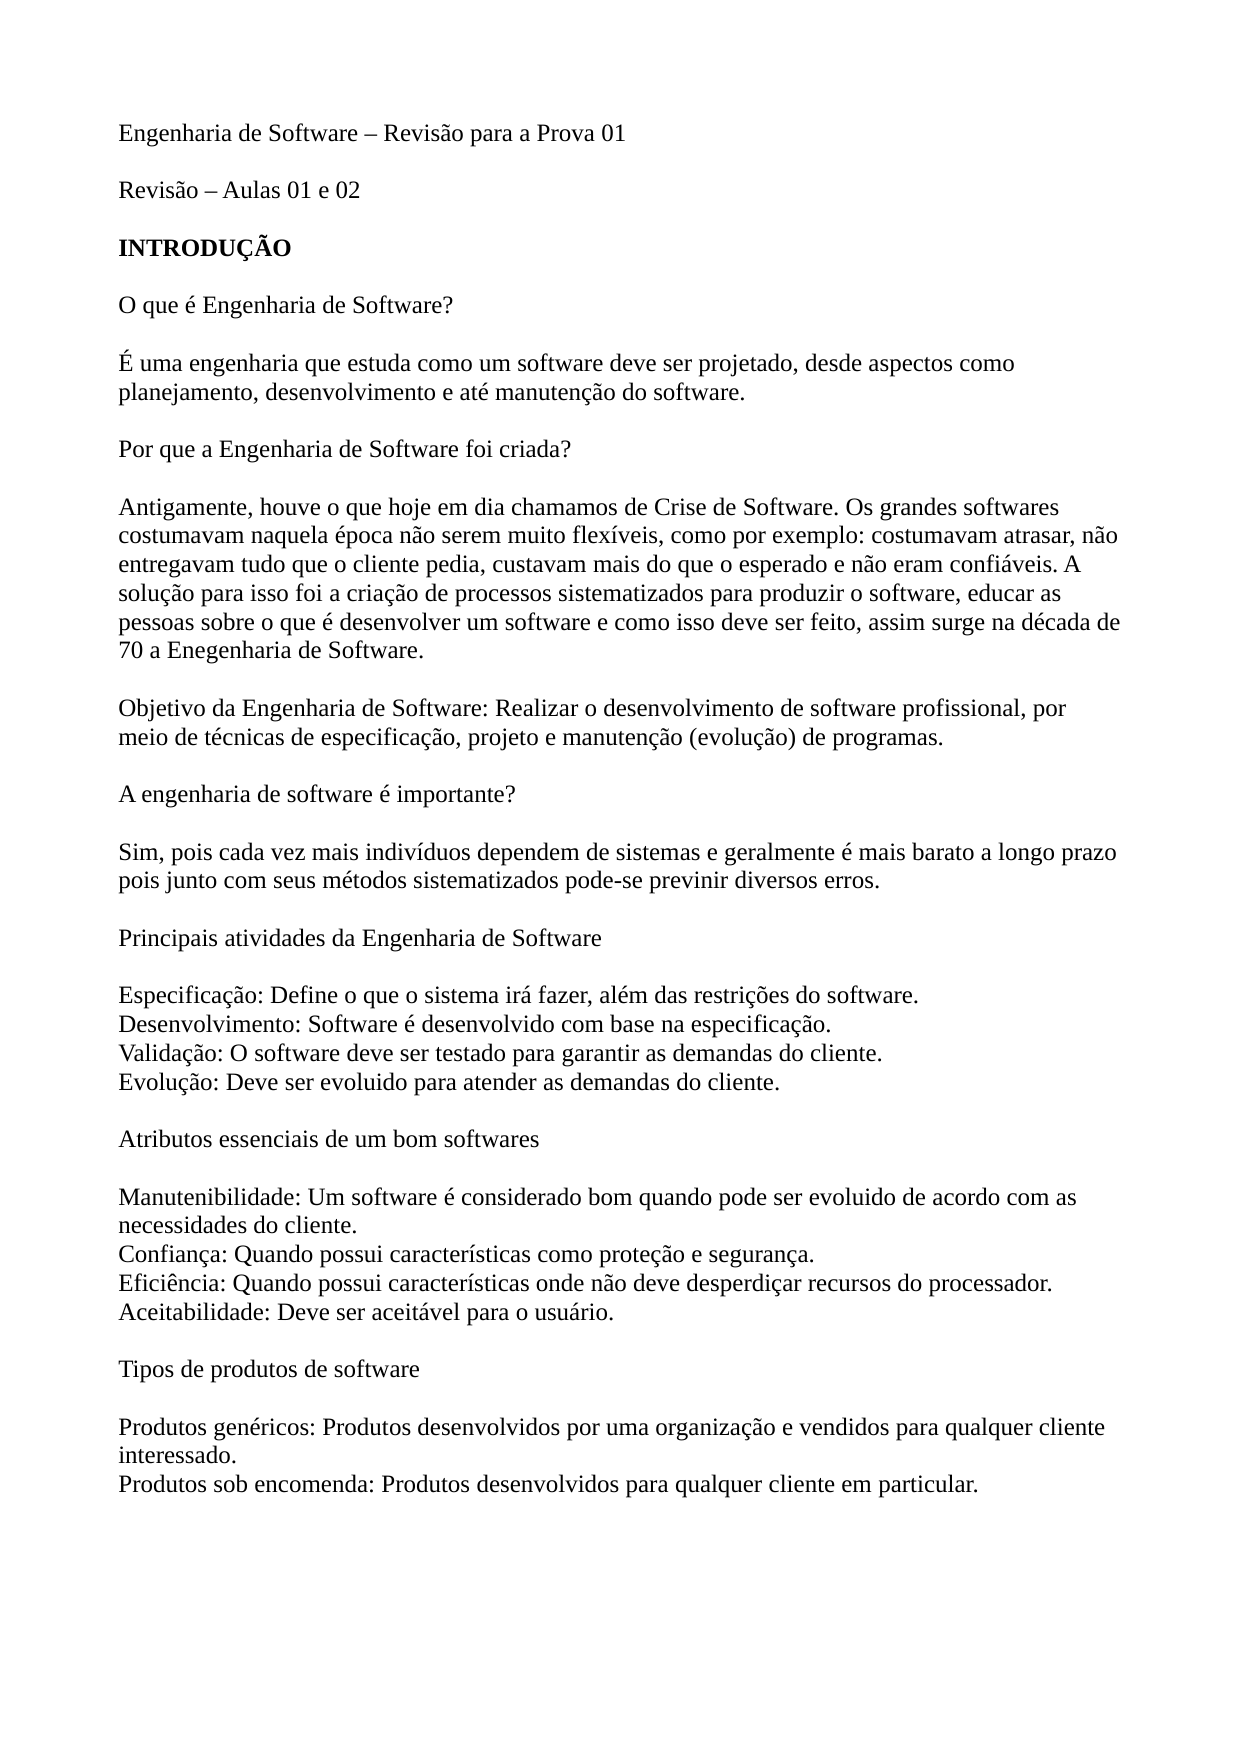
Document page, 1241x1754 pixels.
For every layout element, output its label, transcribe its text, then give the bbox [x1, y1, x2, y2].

text Antigamente, houve o que hoje em dia chamamos de Crise de Software. Os grandes softwares costumavam naquela época não serem muito flexíveis, como por exemplo: costumavam atrasar, não entregavam tudo que o cliente pedia, custavam mais do que o esperado e não eram confiáveis. A solução para isso foi a criação de processos sistematizados para produzir o software, educar as pessoas sobre o que é desenvolver um software e como isso deve ser feito, assim surge na década de 70 a Enegenharia de Software. [118, 492, 1122, 664]
text Desenvolvimento: Software é desenvolvido com base na especificação. [118, 1009, 1122, 1038]
text Confiança: Quando possui características como proteção e segurança. [118, 1239, 1122, 1268]
text Por que a Engenharia de Software foi criada? [118, 434, 1122, 463]
text Aceitabilidade: Deve ser aceitável para o usuário. [118, 1297, 1122, 1326]
text Principais atividades da Engenharia de Software [118, 923, 1122, 952]
text O que é Engenharia de Software? [118, 291, 1122, 319]
text INTRODUÇÃO [118, 233, 1122, 262]
text Especificação: Define o que o sistema irá fazer, além das restrições do software. [118, 981, 1122, 1009]
text Manutenibilidade: Um software é considerado bom quando pode ser evoluido de acordo com as necessidades do cliente. [118, 1182, 1122, 1239]
text Engenharia de Software – Revisão para a Prova 01 [118, 118, 1122, 147]
text Tipos de produtos de software [118, 1354, 1122, 1383]
text Produtos genéricos: Produtos desenvolvidos por uma organização e vendidos para qualquer cliente interessado. [118, 1412, 1122, 1469]
text Validação: O software deve ser testado para garantir as demandas do cliente. [118, 1038, 1122, 1067]
text A engenharia de software é importante? [118, 779, 1122, 808]
text Sim, pois cada vez mais indivíduos dependem de sistemas e geralmente é mais barato a longo prazo pois junto com seus métodos sistematizados pode-se previnir diversos erros. [118, 837, 1122, 894]
text É uma engenharia que estuda como um software deve ser projetado, desde aspectos como planejamento, desenvolvimento e até manutenção do software. [118, 348, 1122, 406]
text Revisão – Aulas 01 e 02 [118, 176, 1122, 204]
text Produtos sob encomenda: Produtos desenvolvidos para qualquer cliente em particular. [118, 1469, 1122, 1498]
text Objetivo da Engenharia de Software: Realizar o desenvolvimento de software profissional, por meio de técnicas de especificação, projeto e manutenção (evolução) de programas. [118, 693, 1122, 751]
text Eficiência: Quando possui características onde não deve desperdiçar recursos do processador. [118, 1268, 1122, 1297]
text Atributos essenciais de um bom softwares [118, 1124, 1122, 1153]
text Evolução: Deve ser evoluido para atender as demandas do cliente. [118, 1067, 1122, 1096]
